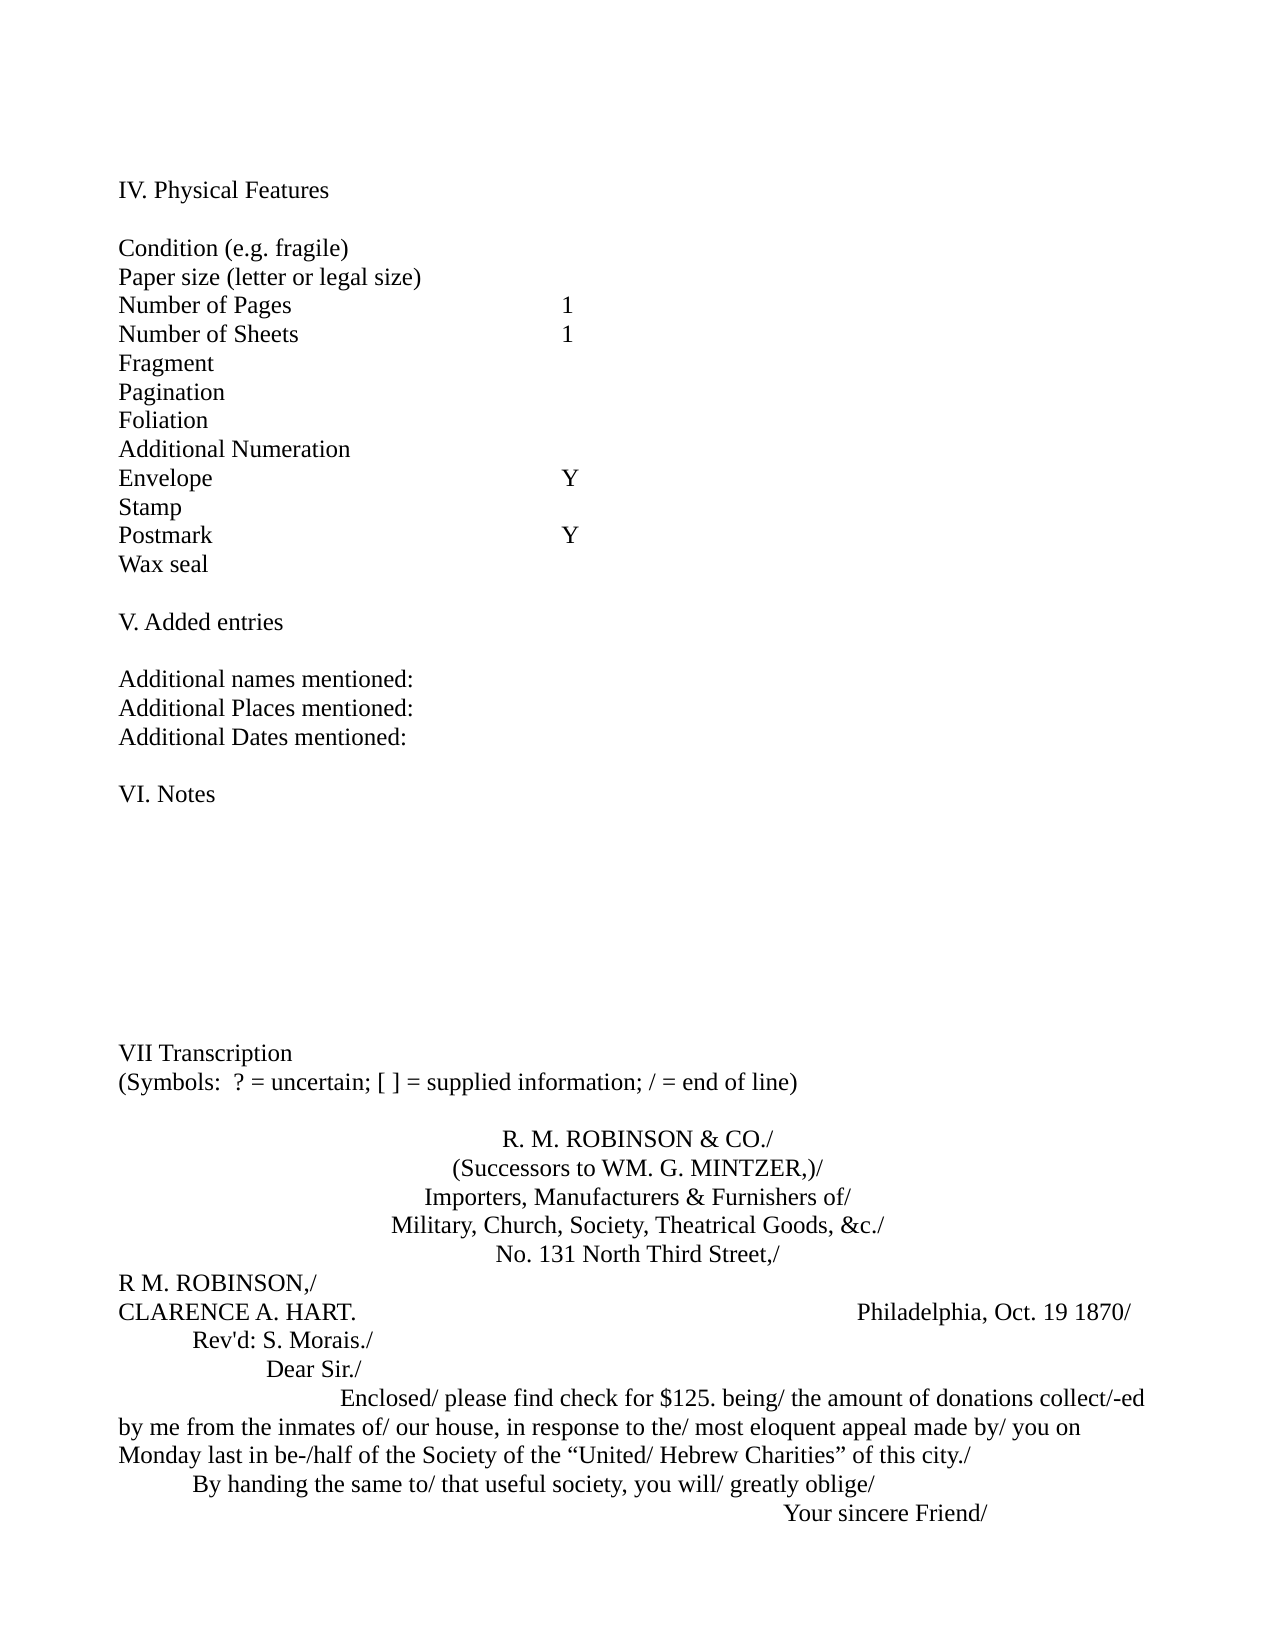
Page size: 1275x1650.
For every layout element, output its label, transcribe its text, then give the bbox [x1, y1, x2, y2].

text Additional Numeration [118, 434, 1157, 463]
text VI. Notes [118, 779, 1157, 808]
text Dear Sir./ [118, 1354, 1157, 1383]
text CLARENCE A. HART. Philadelphia, Oct. 19 1870/ [118, 1297, 1157, 1326]
text Pagination [118, 377, 1157, 406]
text Additional Places mentioned: [118, 693, 1157, 722]
text Your sincere Friend/ [118, 1498, 1157, 1527]
text Importers, Manufacturers & Furnishers of/ [118, 1182, 1157, 1211]
text (Symbols: ? = uncertain; [ ] = supplied information; / = end of line) [118, 1067, 1157, 1096]
text Additional Dates mentioned: [118, 722, 1157, 751]
text Paper size (letter or legal size) [118, 262, 1157, 291]
text Enclosed/ please find check for $125. being/ the amount of donations collect/-ed by me from the inmates of/ our house, in response to the/ most eloquent appeal made by/ you on Monday last in be-/half of the Society of the “United/ Hebrew Charities” of this city./ [118, 1383, 1157, 1469]
text Stamp [118, 492, 1157, 521]
text Wax seal [118, 549, 1157, 578]
text Envelope Y [118, 463, 1157, 492]
text VII Transcription [118, 1038, 1157, 1067]
text Fragment [118, 348, 1157, 377]
text Postmark Y [118, 521, 1157, 549]
text V. Added entries [118, 607, 1157, 636]
text Military, Church, Society, Theatrical Goods, &c./ [118, 1211, 1157, 1239]
text No. 131 North Third Street,/ [118, 1239, 1157, 1268]
text (Successors to WM. G. MINTZER,)/ [118, 1153, 1157, 1182]
text By handing the same to/ that useful society, you will/ greatly oblige/ [118, 1469, 1157, 1498]
text Additional names mentioned: [118, 664, 1157, 693]
text Number of Sheets 1 [118, 319, 1157, 348]
text Condition (e.g. fragile) [118, 233, 1157, 262]
text Rev'd: S. Morais./ [118, 1326, 1157, 1354]
text Number of Pages 1 [118, 291, 1157, 319]
text R M. ROBINSON,/ [118, 1268, 1157, 1297]
text Foliation [118, 406, 1157, 434]
text R. M. ROBINSON & CO./ [118, 1124, 1157, 1153]
text IV. Physical Features [118, 176, 1157, 204]
